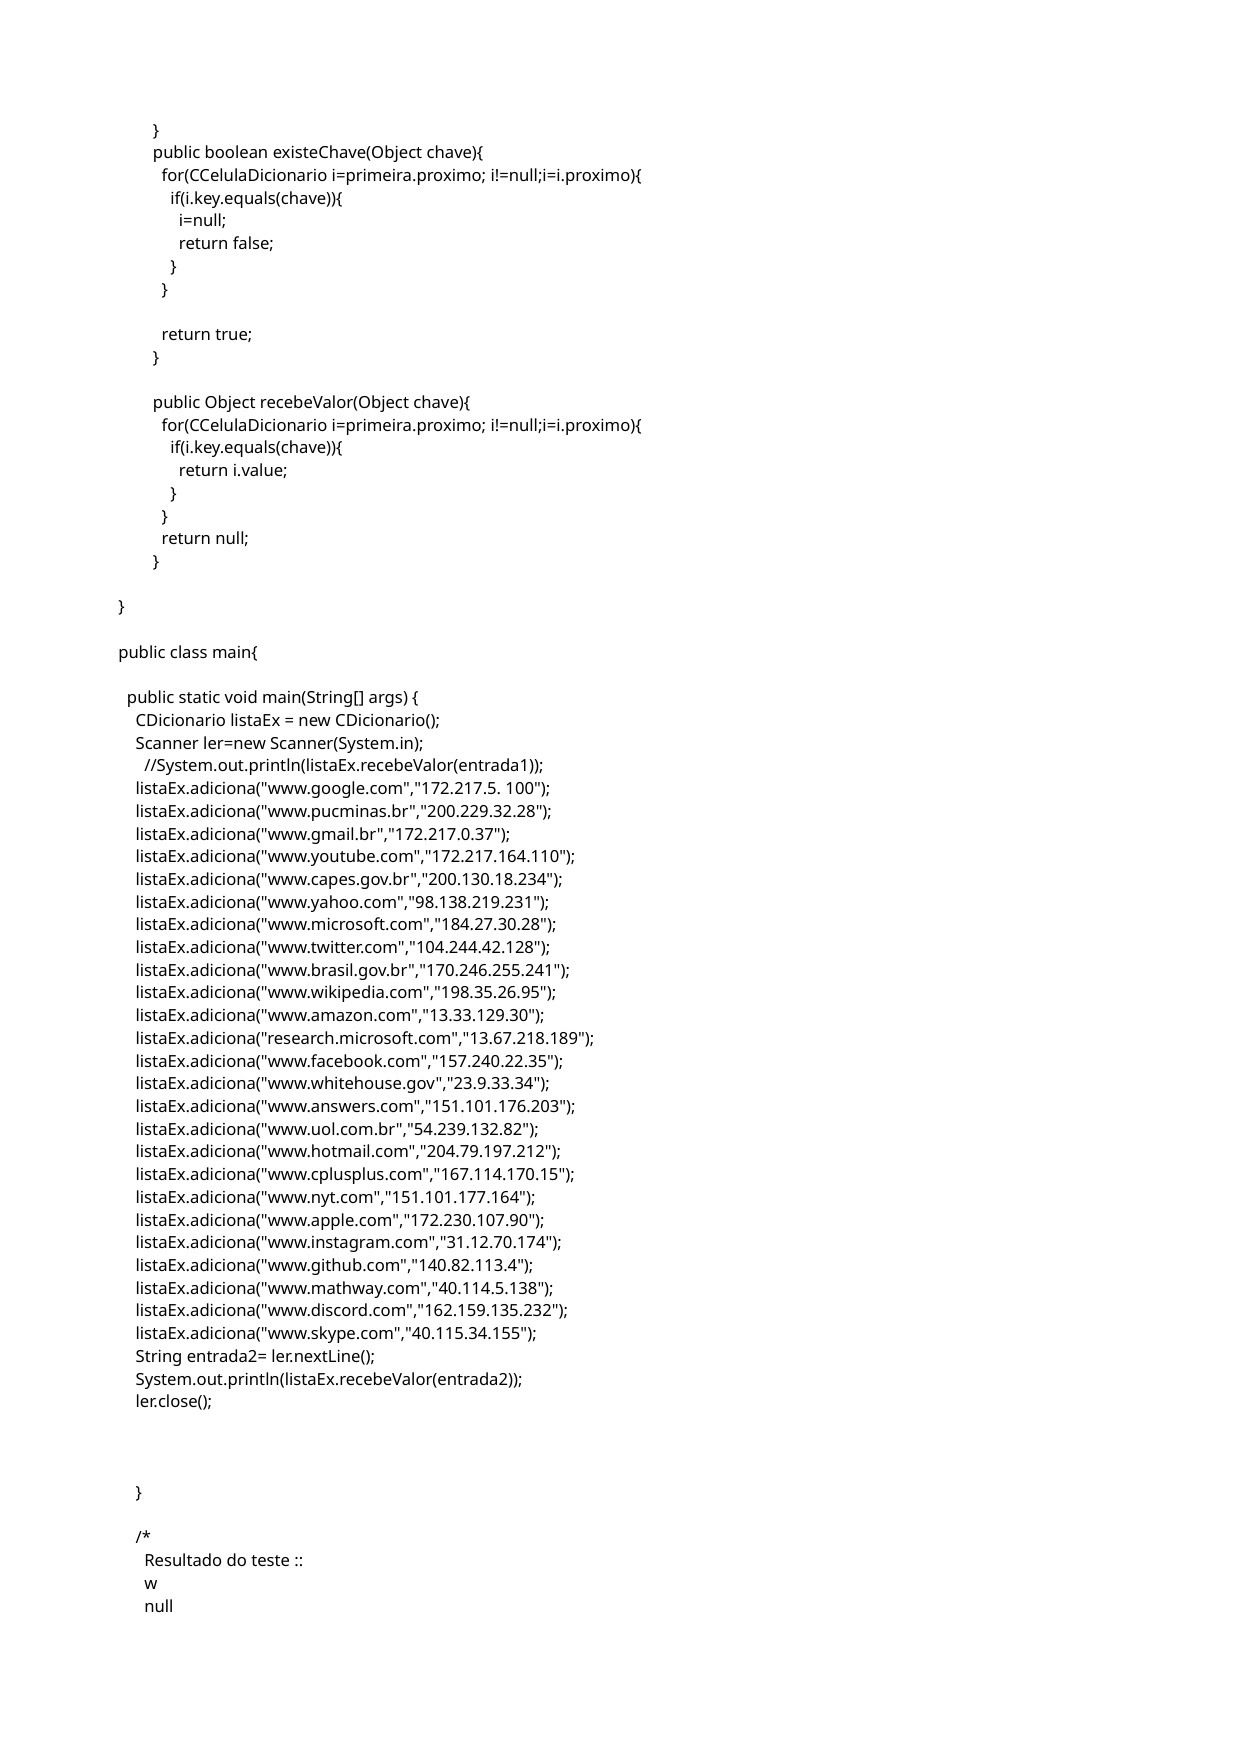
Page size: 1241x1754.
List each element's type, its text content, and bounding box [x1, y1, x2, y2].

text Scanner ler=new Scanner(System.in); [118, 731, 1122, 754]
text } [118, 504, 1122, 527]
text listaEx.adiciona("www.mathway.com","40.114.5.138"); [118, 1276, 1122, 1299]
text listaEx.adiciona("www.gmail.br","172.217.0.37"); [118, 822, 1122, 845]
text listaEx.adiciona("www.uol.com.br","54.239.132.82"); [118, 1117, 1122, 1140]
text listaEx.adiciona("www.wikipedia.com","198.35.26.95"); [118, 981, 1122, 1004]
text public boolean existeChave(Object chave){ [118, 141, 1122, 163]
text } [118, 254, 1122, 277]
text listaEx.adiciona("www.microsoft.com","184.27.30.28"); [118, 913, 1122, 936]
text for(CCelulaDicionario i=primeira.proximo; i!=null;i=i.proximo){ [118, 163, 1122, 186]
text listaEx.adiciona("www.twitter.com","104.244.42.128"); [118, 936, 1122, 958]
text System.out.println(listaEx.recebeValor(entrada2)); [118, 1367, 1122, 1390]
text if(i.key.equals(chave)){ [118, 436, 1122, 459]
text listaEx.adiciona("www.nyt.com","151.101.177.164"); [118, 1185, 1122, 1208]
text listaEx.adiciona("www.pucminas.br","200.229.32.28"); [118, 799, 1122, 822]
text } [118, 345, 1122, 368]
text listaEx.adiciona("www.amazon.com","13.33.129.30"); [118, 1004, 1122, 1026]
text listaEx.adiciona("www.google.com","172.217.5. 100"); [118, 777, 1122, 799]
text listaEx.adiciona("www.github.com","140.82.113.4"); [118, 1253, 1122, 1276]
text } [118, 595, 1122, 618]
text public class main{ [118, 640, 1122, 663]
text for(CCelulaDicionario i=primeira.proximo; i!=null;i=i.proximo){ [118, 413, 1122, 436]
text } [118, 549, 1122, 572]
text ler.close(); [118, 1390, 1122, 1412]
text listaEx.adiciona("www.cplusplus.com","167.114.170.15"); [118, 1163, 1122, 1185]
text listaEx.adiciona("www.whitehouse.gov","23.9.33.34"); [118, 1072, 1122, 1094]
text listaEx.adiciona("www.answers.com","151.101.176.203"); [118, 1094, 1122, 1117]
text } [118, 277, 1122, 300]
text public static void main(String[] args) { [118, 686, 1122, 708]
text listaEx.adiciona("www.brasil.gov.br","170.246.255.241"); [118, 958, 1122, 981]
text /* [118, 1526, 1122, 1549]
text listaEx.adiciona("research.microsoft.com","13.67.218.189"); [118, 1026, 1122, 1049]
text public Object recebeValor(Object chave){ [118, 391, 1122, 413]
text CDicionario listaEx = new CDicionario(); [118, 708, 1122, 731]
text return i.value; [118, 459, 1122, 481]
text listaEx.adiciona("www.instagram.com","31.12.70.174"); [118, 1231, 1122, 1253]
text String entrada2= ler.nextLine(); [118, 1344, 1122, 1367]
text listaEx.adiciona("www.facebook.com","157.240.22.35"); [118, 1049, 1122, 1072]
text listaEx.adiciona("www.capes.gov.br","200.130.18.234"); [118, 867, 1122, 890]
text return false; [118, 232, 1122, 254]
text //System.out.println(listaEx.recebeValor(entrada1)); [118, 754, 1122, 777]
text return true; [118, 322, 1122, 345]
text listaEx.adiciona("www.apple.com","172.230.107.90"); [118, 1208, 1122, 1231]
text return null; [118, 527, 1122, 549]
text } [118, 481, 1122, 504]
text listaEx.adiciona("www.discord.com","162.159.135.232"); [118, 1299, 1122, 1322]
text listaEx.adiciona("www.youtube.com","172.217.164.110"); [118, 845, 1122, 867]
text null [118, 1594, 1122, 1617]
text } [118, 1481, 1122, 1503]
text w [118, 1571, 1122, 1594]
text i=null; [118, 209, 1122, 232]
text listaEx.adiciona("www.hotmail.com","204.79.197.212"); [118, 1140, 1122, 1163]
text Resultado do teste :: [118, 1549, 1122, 1571]
text listaEx.adiciona("www.yahoo.com","98.138.219.231"); [118, 890, 1122, 913]
text if(i.key.equals(chave)){ [118, 186, 1122, 209]
text } [118, 118, 1122, 141]
text listaEx.adiciona("www.skype.com","40.115.34.155"); [118, 1322, 1122, 1344]
